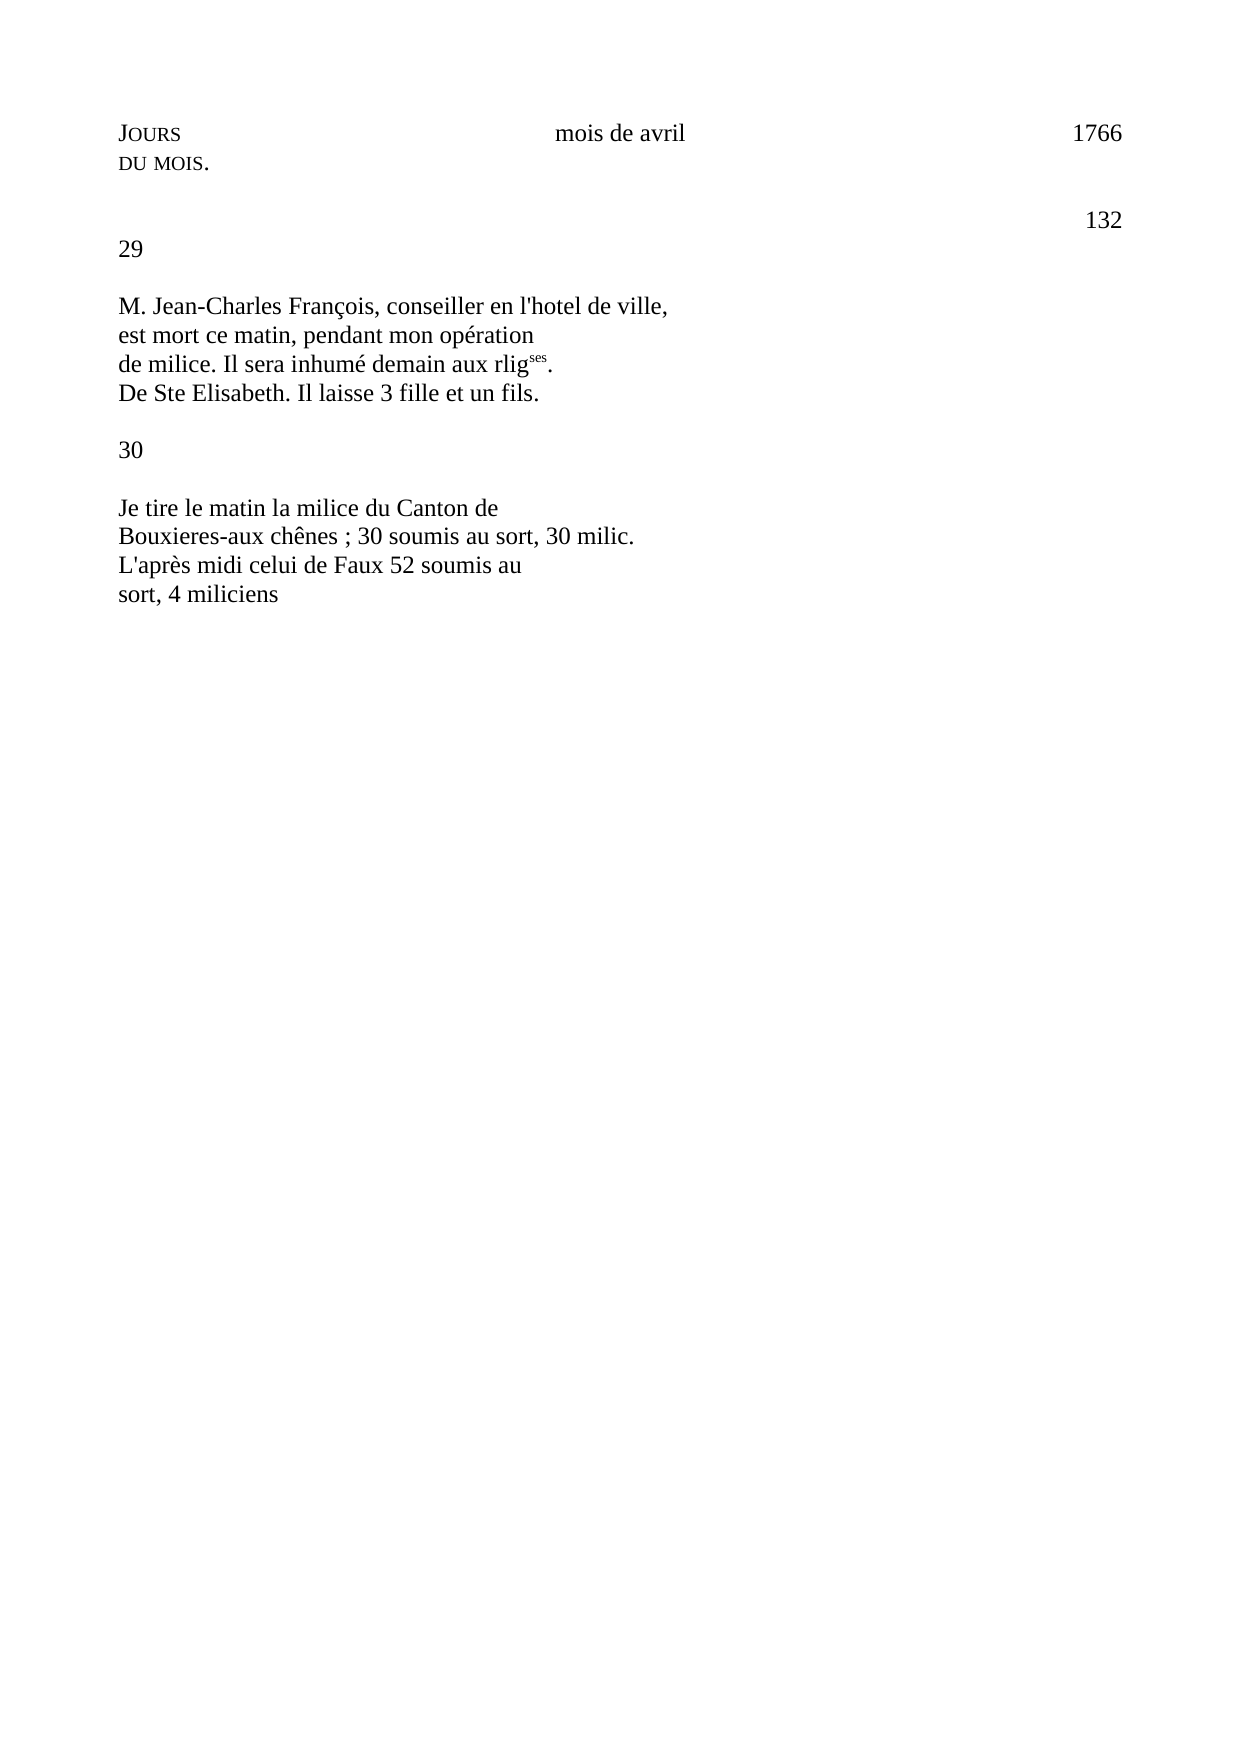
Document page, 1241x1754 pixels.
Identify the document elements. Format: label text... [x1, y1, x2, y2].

text 30 Je tire le matin la milice du Canton de Bouxieres-aux chênes ; 30 soumis au sort, 30 milic. [118, 435, 1122, 550]
text L'après midi celui de Faux 52 soumis au sort, 4 miliciens [118, 550, 1122, 608]
text 132 [118, 205, 1122, 234]
text 29 M. Jean-Charles François, conseiller en l'hotel de ville, est mort ce matin, pendant mon opération de milice. Il sera inhumé demain aux rligses. De Ste Elisabeth. Il laisse 3 fille et un fils. [118, 234, 1122, 406]
